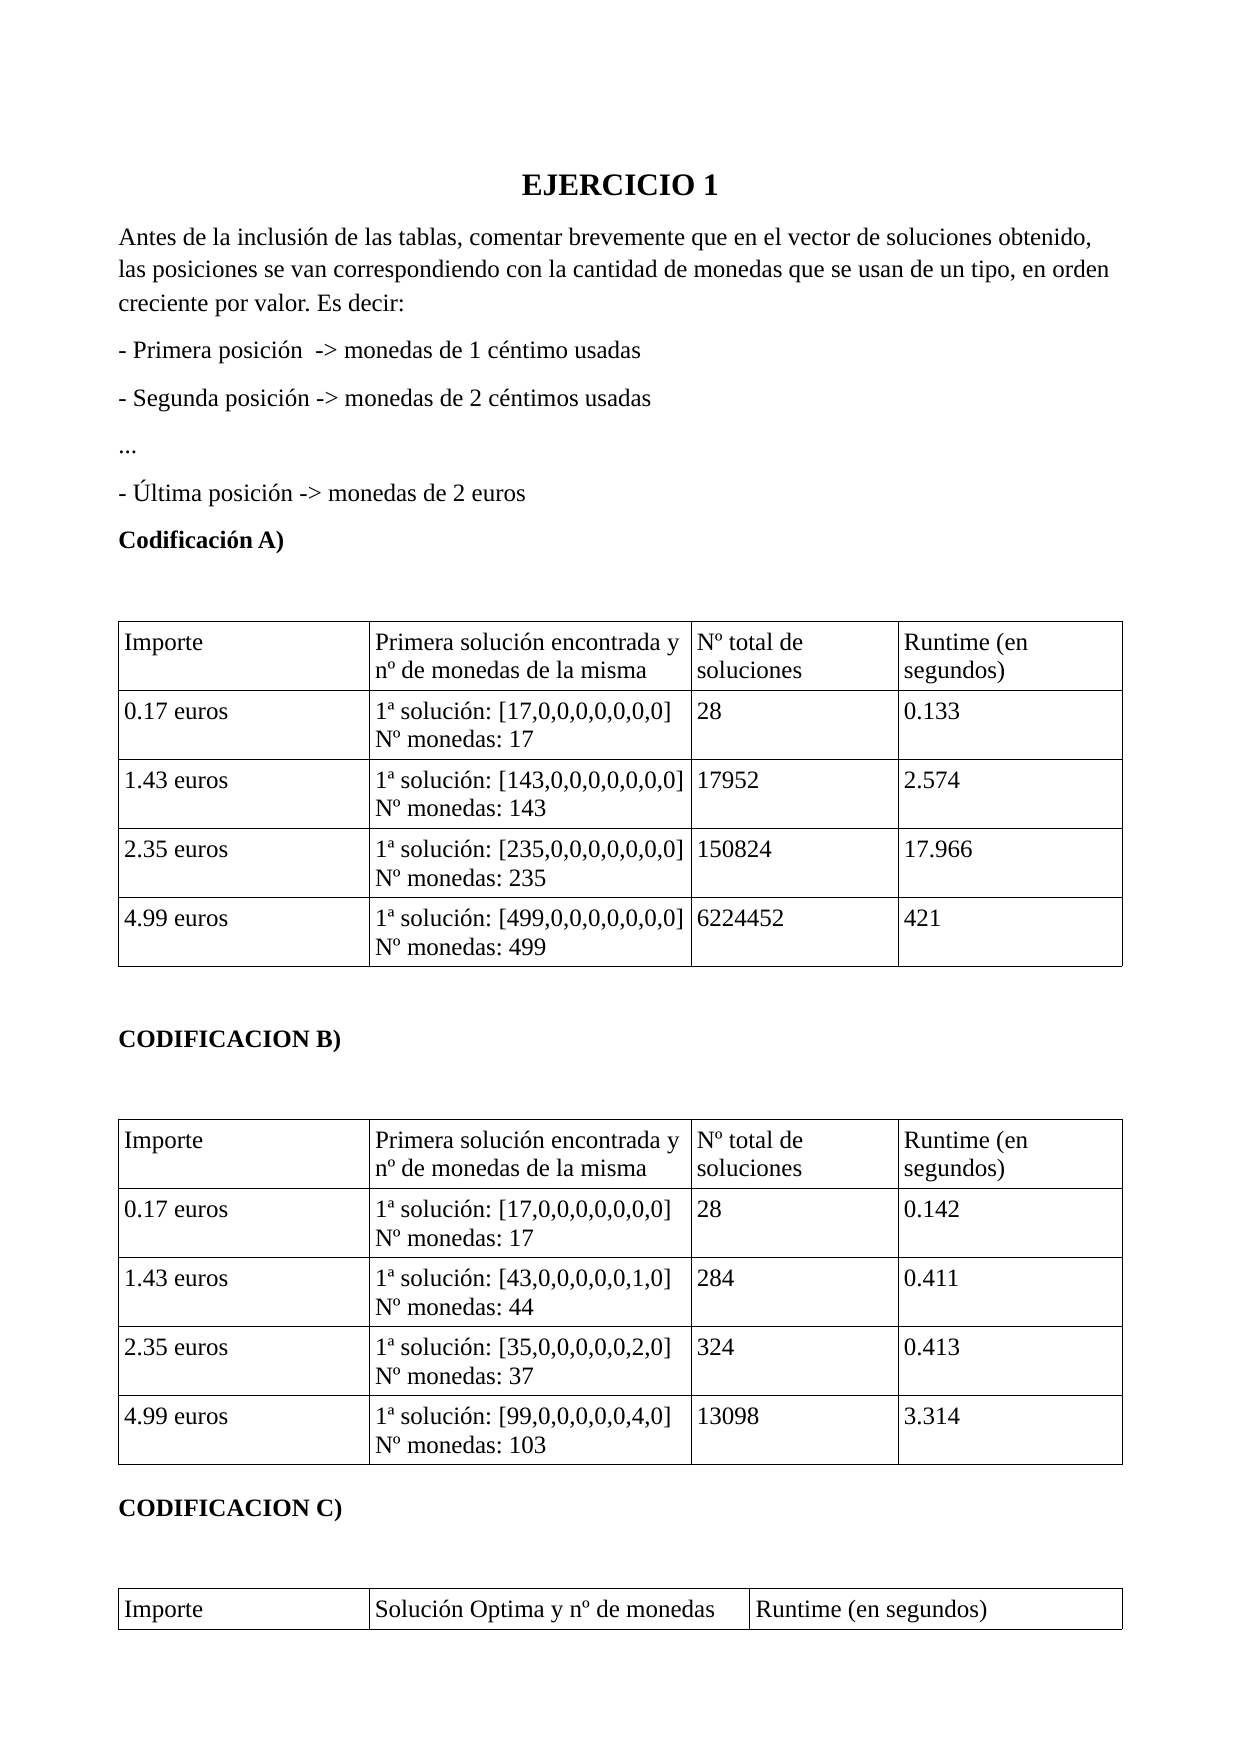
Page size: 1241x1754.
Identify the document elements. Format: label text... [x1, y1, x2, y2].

table_header Solución Optima y nº de monedas [370, 1589, 749, 1629]
table_header Runtime (en segundos) [899, 1120, 1122, 1188]
table_header Importe [119, 622, 369, 690]
text Antes de la inclusión de las tablas, comentar brevemente que en el vector de soluciones obtenido, las posiciones se van correspondiendo con la cantidad de monedas que se usan de un tipo, en orden creciente por valor. Es decir: [118, 222, 1122, 316]
text EJERCICIO 1 [118, 166, 1122, 202]
table_header Importe [119, 1589, 369, 1629]
table_header Runtime (en segundos) [750, 1589, 1122, 1629]
text CODIFICACION B) [118, 1024, 1122, 1052]
table_header Nº total de soluciones [692, 1120, 898, 1188]
table_cell 13098 [692, 1396, 898, 1464]
table_header Primera solución encontrada y nº de monedas de la misma [370, 1120, 691, 1188]
table_cell 1ª solución: [235,0,0,0,0,0,0,0] Nº monedas: 235 [370, 829, 691, 897]
text - Primera posición -> monedas de 1 céntimo usadas [118, 335, 1122, 364]
table_cell 0.133 [899, 691, 1122, 759]
table_header Nº total de soluciones [692, 622, 898, 690]
table_cell 2.35 euros [119, 829, 369, 897]
table_cell 3.314 [899, 1396, 1122, 1464]
table_cell 0.17 euros [119, 691, 369, 759]
table_cell 2.574 [899, 760, 1122, 828]
table_cell 1.43 euros [119, 1258, 369, 1326]
table_cell 1ª solución: [43,0,0,0,0,0,1,0] Nº monedas: 44 [370, 1258, 691, 1326]
text Codificación A) [118, 526, 1122, 554]
text - Última posición -> monedas de 2 euros [118, 478, 1122, 507]
table_cell 1.43 euros [119, 760, 369, 828]
table_cell 1ª solución: [499,0,0,0,0,0,0,0] Nº monedas: 499 [370, 898, 691, 966]
table_cell 324 [692, 1327, 898, 1395]
table_cell 284 [692, 1258, 898, 1326]
table_cell 28 [692, 691, 898, 759]
table_header Runtime (en segundos) [899, 622, 1122, 690]
table_cell 0.411 [899, 1258, 1122, 1326]
table_cell 1ª solución: [17,0,0,0,0,0,0,0] Nº monedas: 17 [370, 691, 691, 759]
text CODIFICACION C) [118, 1493, 1122, 1522]
table_cell 2.35 euros [119, 1327, 369, 1395]
table_cell 4.99 euros [119, 898, 369, 966]
table_header Importe [119, 1120, 369, 1188]
table_cell 17952 [692, 760, 898, 828]
table_cell 28 [692, 1189, 898, 1257]
table_cell 17.966 [899, 829, 1122, 897]
table_cell 1ª solución: [99,0,0,0,0,0,4,0] Nº monedas: 103 [370, 1396, 691, 1464]
text - Segunda posición -> monedas de 2 céntimos usadas [118, 383, 1122, 412]
table_cell 4.99 euros [119, 1396, 369, 1464]
table_cell 0.142 [899, 1189, 1122, 1257]
table_cell 1ª solución: [17,0,0,0,0,0,0,0] Nº monedas: 17 [370, 1189, 691, 1257]
table_header Primera solución encontrada y nº de monedas de la misma [370, 622, 691, 690]
table_cell 0.17 euros [119, 1189, 369, 1257]
table_cell 6224452 [692, 898, 898, 966]
table_cell 150824 [692, 829, 898, 897]
table_cell 1ª solución: [143,0,0,0,0,0,0,0] Nº monedas: 143 [370, 760, 691, 828]
table_cell 0.413 [899, 1327, 1122, 1395]
text ... [118, 430, 1122, 459]
table_cell 1ª solución: [35,0,0,0,0,0,2,0] Nº monedas: 37 [370, 1327, 691, 1395]
table_cell 421 [899, 898, 1122, 966]
